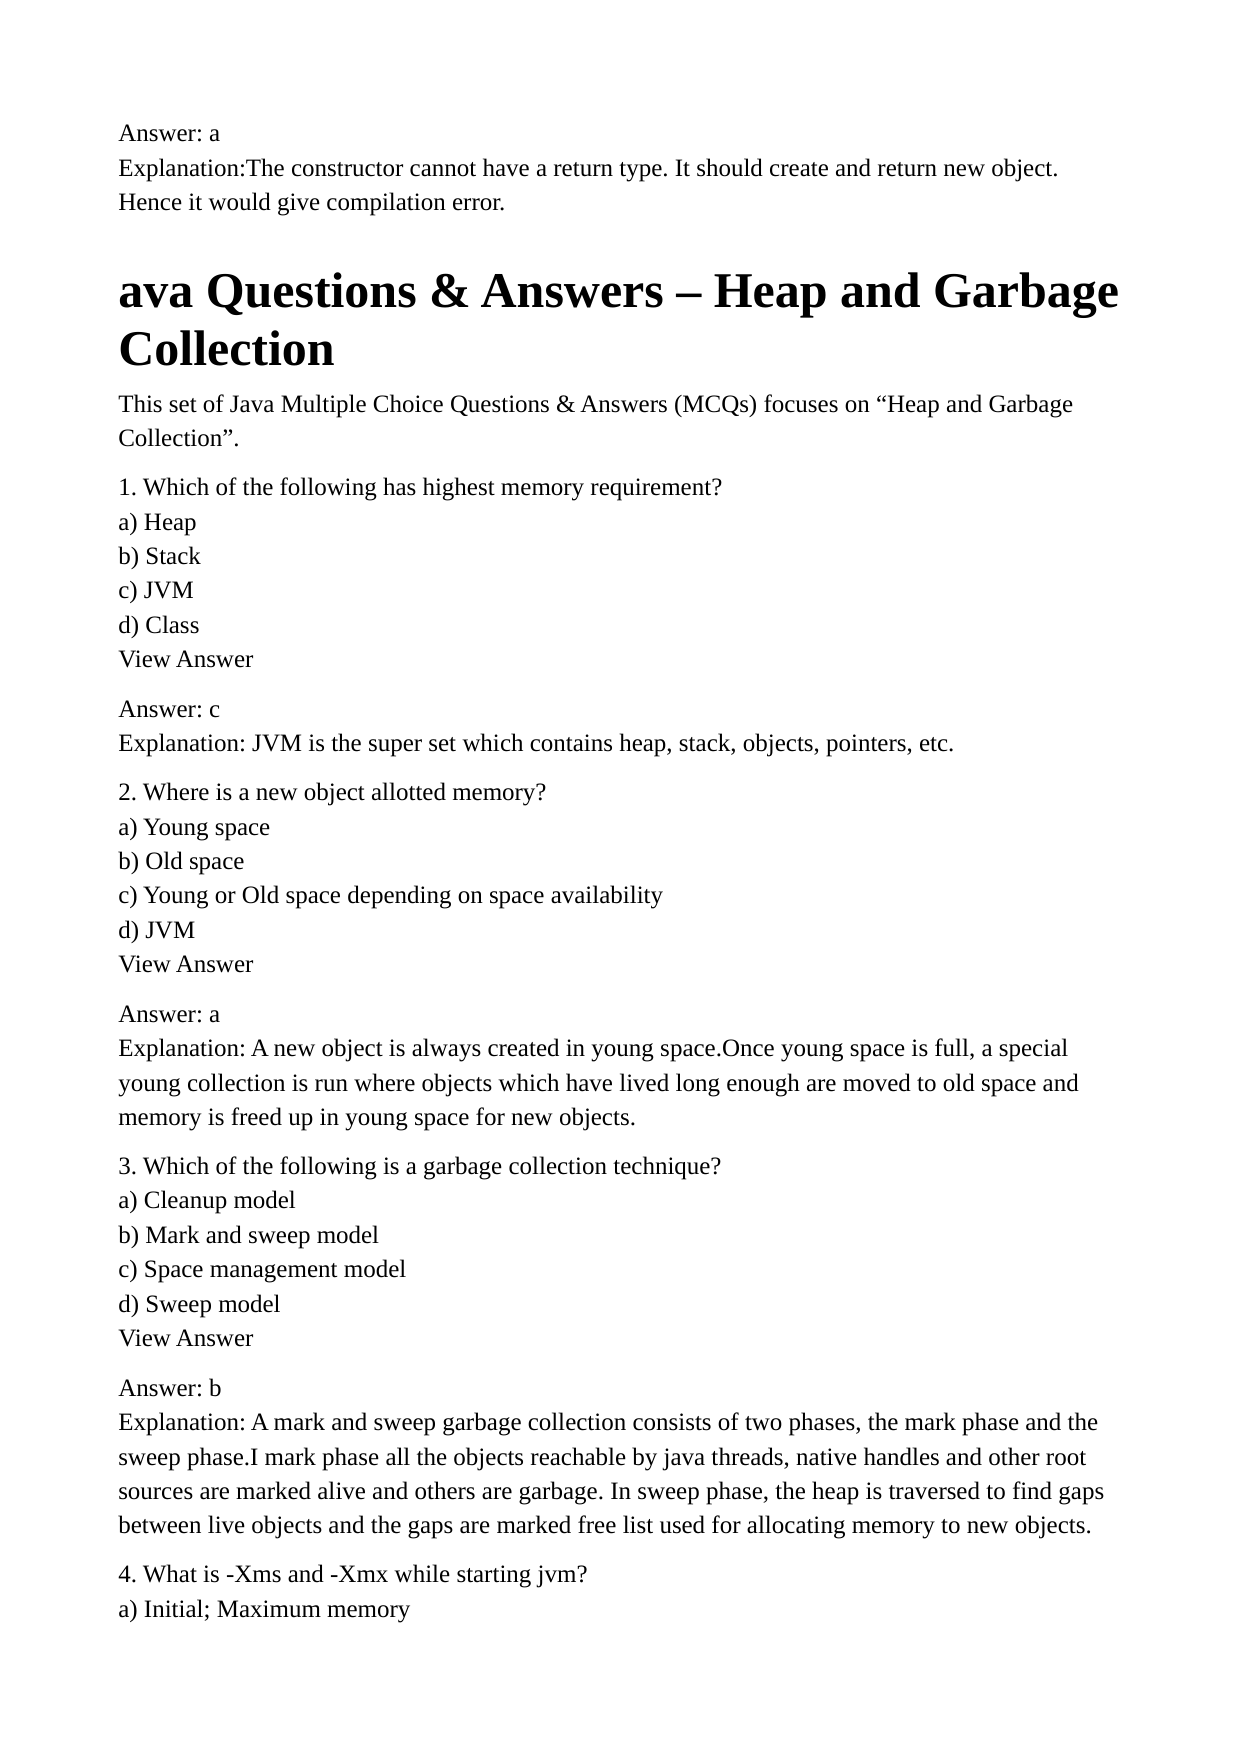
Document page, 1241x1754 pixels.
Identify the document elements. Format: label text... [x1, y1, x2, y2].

text Answer: c Explanation: JVM is the super set which contains heap, stack, objects, pointers, etc. [118, 694, 1122, 757]
text Answer: a Explanation: A new object is always created in young space.Once young space is full, a special young collection is run where objects which have lived long enough are moved to old space and memory is freed up in young space for new objects. [118, 999, 1122, 1131]
subtitle ava Questions & Answers – Heap and Garbage Collection [118, 261, 1122, 376]
text This set of Java Multiple Choice Questions & Answers (MCQs) focuses on “Heap and Garbage Collection”. [118, 389, 1122, 452]
text 3. Which of the following is a garbage collection technique? a) Cleanup model b) Mark and sweep model c) Space management model d) Sweep model View Answer [118, 1151, 1122, 1352]
text Answer: b Explanation: A mark and sweep garbage collection consists of two phases, the mark phase and the sweep phase.I mark phase all the objects reachable by java threads, native handles and other root sources are marked alive and others are garbage. In sweep phase, the heap is traversed to find gaps between live objects and the gaps are marked free list used for allocating memory to new objects. [118, 1373, 1122, 1539]
text Answer: a Explanation:The constructor cannot have a return type. It should create and return new object. Hence it would give compilation error. [118, 118, 1122, 216]
text 1. Which of the following has highest memory requirement? a) Heap b) Stack c) JVM d) Class View Answer [118, 472, 1122, 673]
text 4. What is -Xms and -Xmx while starting jvm? a) Initial; Maximum memory [118, 1559, 1122, 1623]
text 2. Where is a new object allotted memory? a) Young space b) Old space c) Young or Old space depending on space availability d) JVM View Answer [118, 777, 1122, 978]
